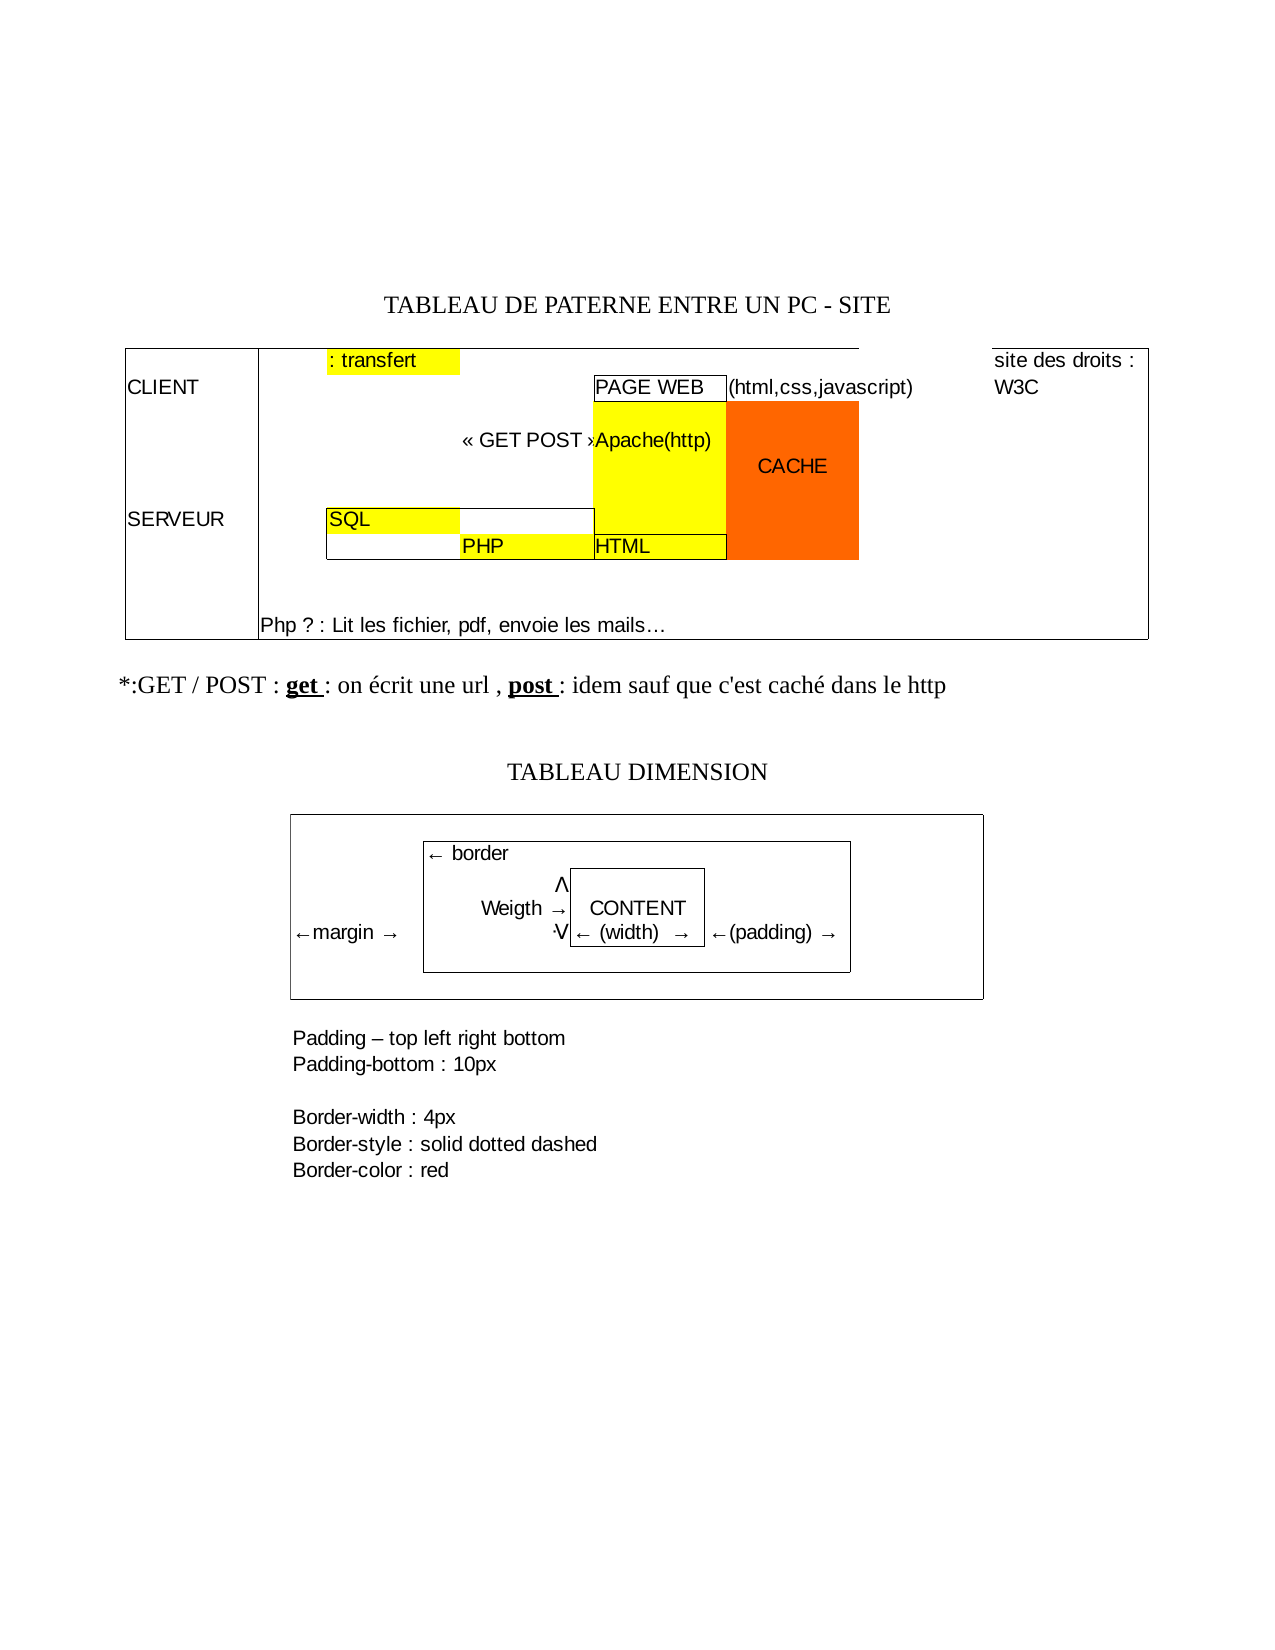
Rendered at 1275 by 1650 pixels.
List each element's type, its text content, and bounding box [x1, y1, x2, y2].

text *:GET / POST : get : on écrit une url , post : idem sauf que c'est caché dans le http [118, 670, 1157, 699]
text TABLEAU DIMENSION [118, 757, 1157, 785]
text TABLEAU DE PATERNE ENTRE UN PC - SITE [118, 291, 1157, 319]
